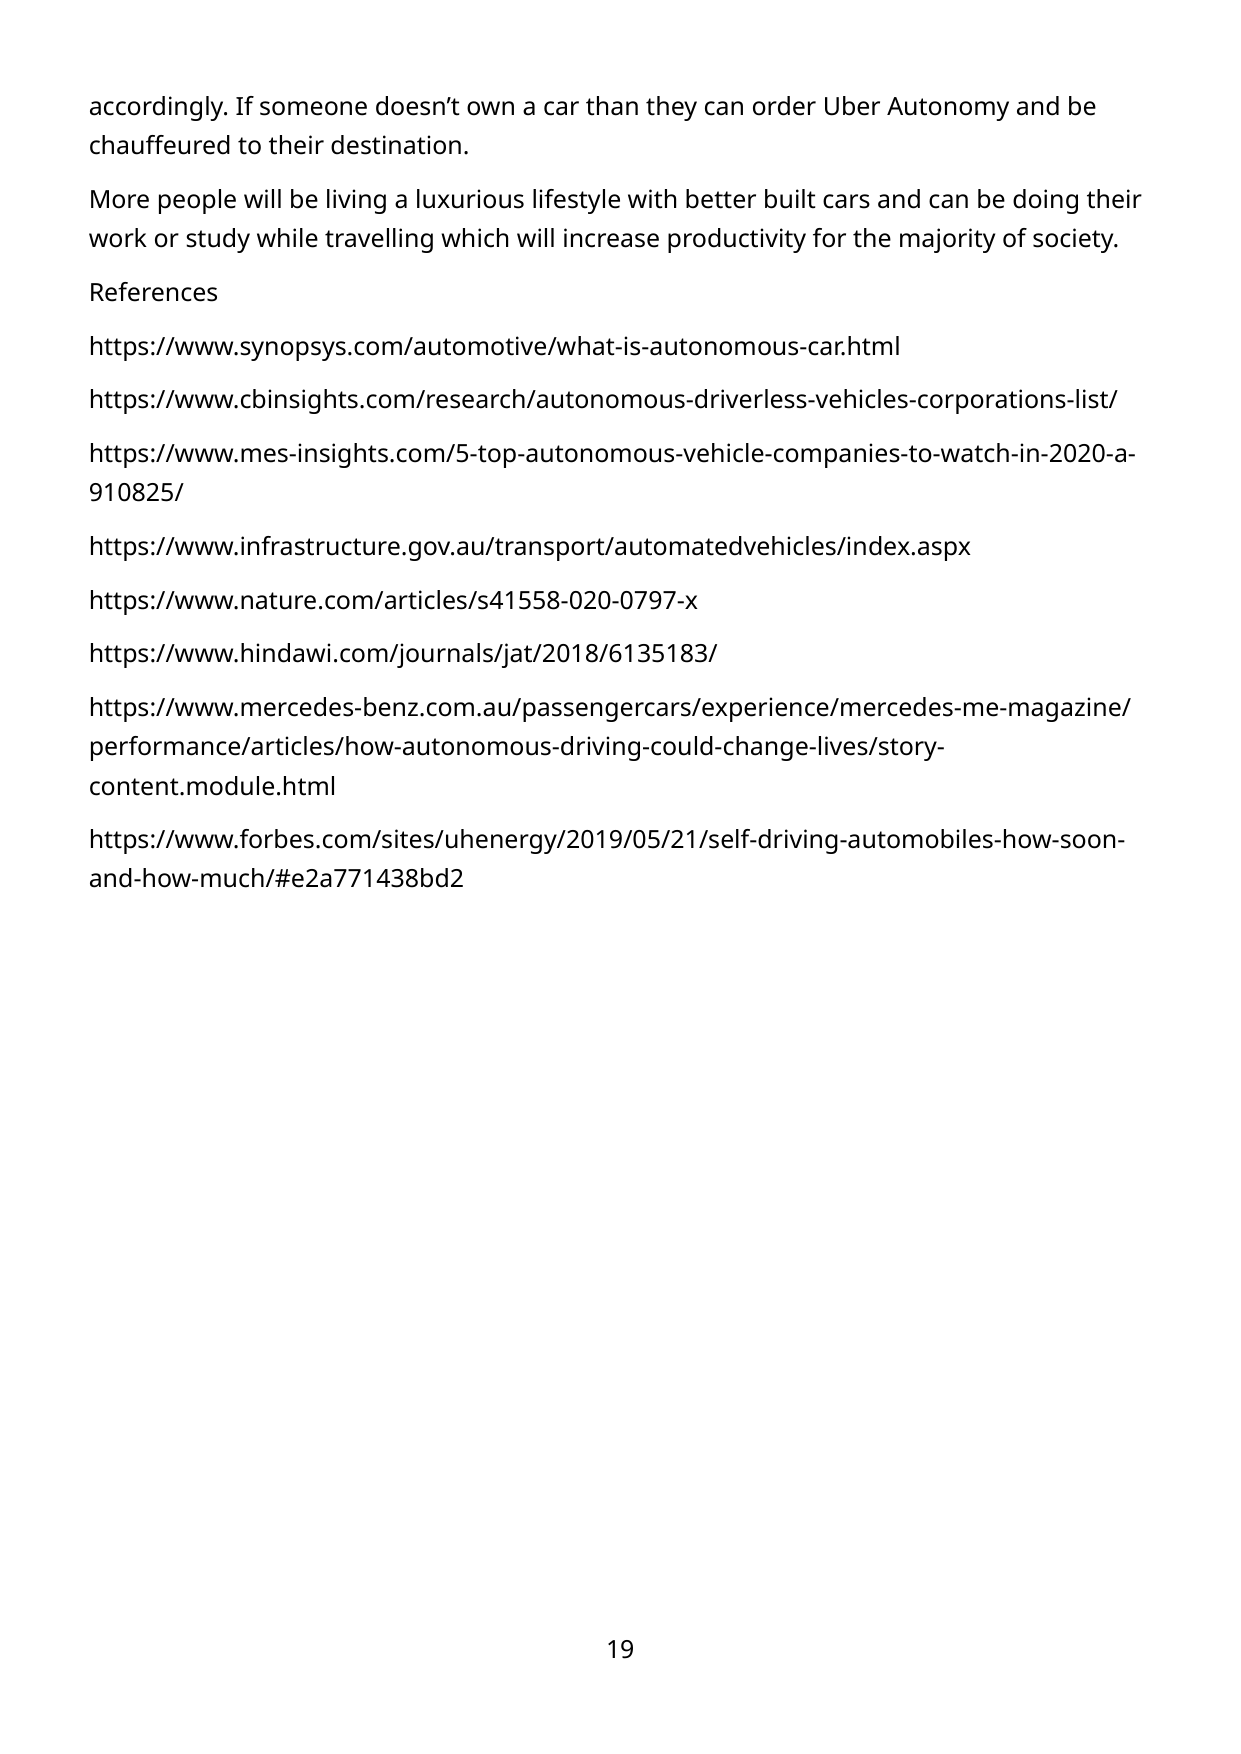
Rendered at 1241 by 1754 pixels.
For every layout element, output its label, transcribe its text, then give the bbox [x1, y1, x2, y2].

text https://www.mercedes-benz.com.au/passengercars/experience/mercedes-me-magazine/performance/articles/how-autonomous-driving-could-change-lives/story-content.module.html [88, 690, 1152, 802]
text https://www.mes-insights.com/5-top-autonomous-vehicle-companies-to-watch-in-2020-a-910825/ [88, 436, 1152, 509]
text https://www.cbinsights.com/research/autonomous-driverless-vehicles-corporations-list/ [88, 382, 1152, 416]
text https://www.infrastructure.gov.au/transport/automatedvehicles/index.aspx [88, 528, 1152, 563]
text https://www.synopsys.com/automotive/what-is-autonomous-car.html [88, 328, 1152, 362]
text accordingly. If someone doesn’t own a car than they can order Uber Autonomy and be chauffeured to their destination. [88, 88, 1152, 162]
text https://www.nature.com/articles/s41558-020-0797-x [88, 582, 1152, 616]
text https://www.forbes.com/sites/uhenergy/2019/05/21/self-driving-automobiles-how-soon-and-how-much/#e2a771438bd2 [88, 822, 1152, 895]
text https://www.hindawi.com/journals/jat/2018/6135183/ [88, 636, 1152, 670]
text References [88, 274, 1152, 308]
text More people will be living a luxurious lifestyle with better built cars and can be doing their work or study while travelling which will increase productivity for the majority of society. [88, 181, 1152, 255]
